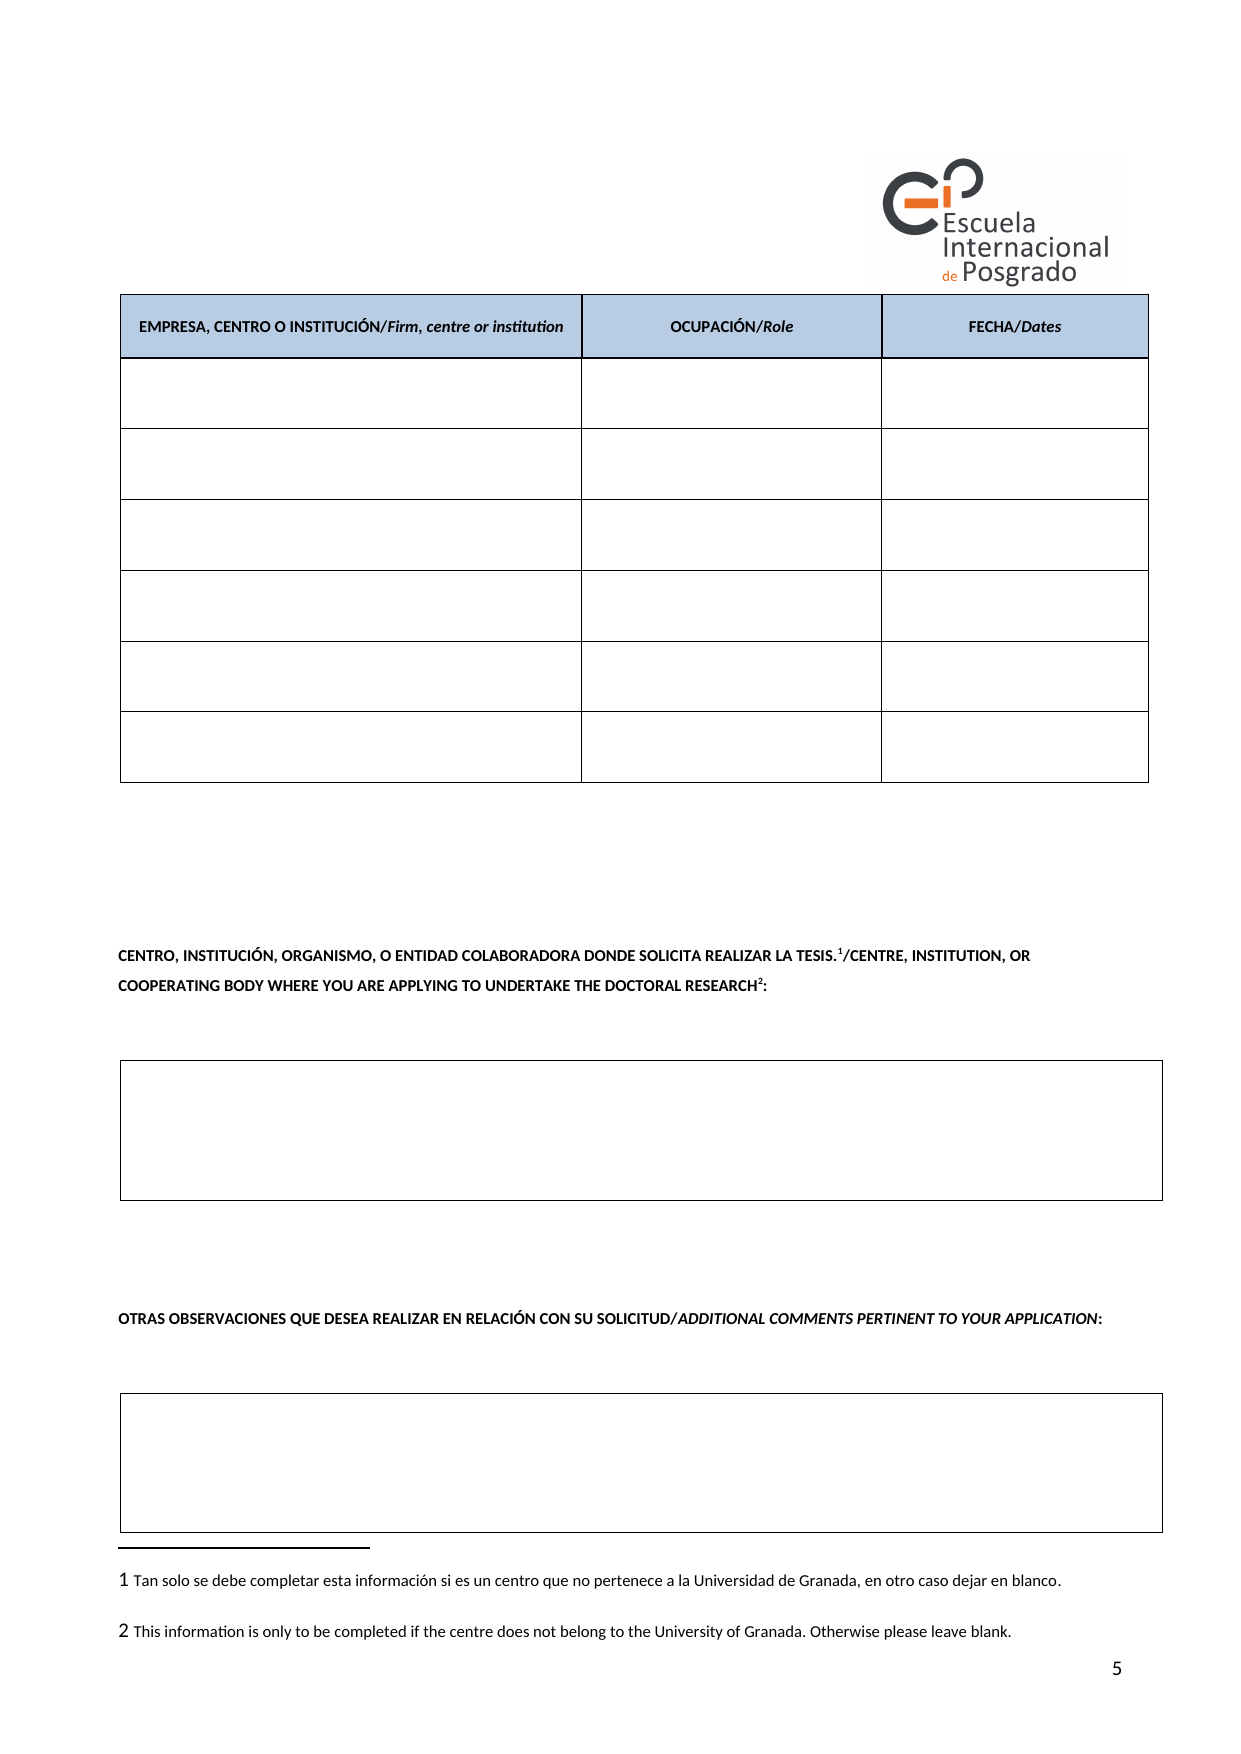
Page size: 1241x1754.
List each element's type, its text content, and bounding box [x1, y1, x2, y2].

table_cell [882, 500, 1148, 570]
picture [867, 151, 1123, 294]
table_cell [882, 642, 1148, 711]
text CENTRO, INSTITUCIÓN, ORGANISMO, O ENTIDAD COLABORADORA DONDE SOLICITA REALIZAR LA TESIS./CENTRE, INSTITUTION, OR COOPERATING BODY WHERE YOU ARE APPLYING TO UNDERTAKE THE DOCTORAL RESEARCH: [118, 945, 1122, 996]
text Tan solo se debe completar esta información si es un centro que no pertenece a la Universidad de Granada, en otro caso dejar en blanco. [118, 1566, 1122, 1592]
table_cell [882, 429, 1148, 499]
table_header EMPRESA, CENTRO O INSTITUCIÓN/Firm, centre or institution [121, 295, 581, 357]
table_cell [582, 642, 881, 711]
text OTRAS OBSERVACIONES QUE DESEA REALIZAR EN RELACIÓN CON SU SOLICITUD/ADDITIONAL COMMENTS PERTINENT TO YOUR APPLICATION: [118, 1308, 1122, 1328]
table_header [121, 1394, 1162, 1532]
table_cell [121, 571, 581, 641]
table_cell [121, 429, 581, 499]
table_cell [882, 712, 1148, 782]
table_cell [121, 712, 581, 782]
table_cell [582, 429, 881, 499]
table_cell [582, 571, 881, 641]
table_cell [121, 500, 581, 570]
text This information is only to be completed if the centre does not belong to the University of Granada. Otherwise please leave blank. [118, 1617, 1122, 1642]
table_cell [882, 571, 1148, 641]
table_cell [582, 500, 881, 570]
table_cell [121, 642, 581, 711]
table_header FECHA/Dates [883, 295, 1148, 357]
table_header [121, 1061, 1162, 1199]
table_header OCUPACIÓN/Role [583, 295, 881, 357]
table_cell [582, 359, 881, 428]
table_cell [882, 359, 1148, 428]
table_cell [582, 712, 881, 782]
table_cell [121, 359, 581, 428]
